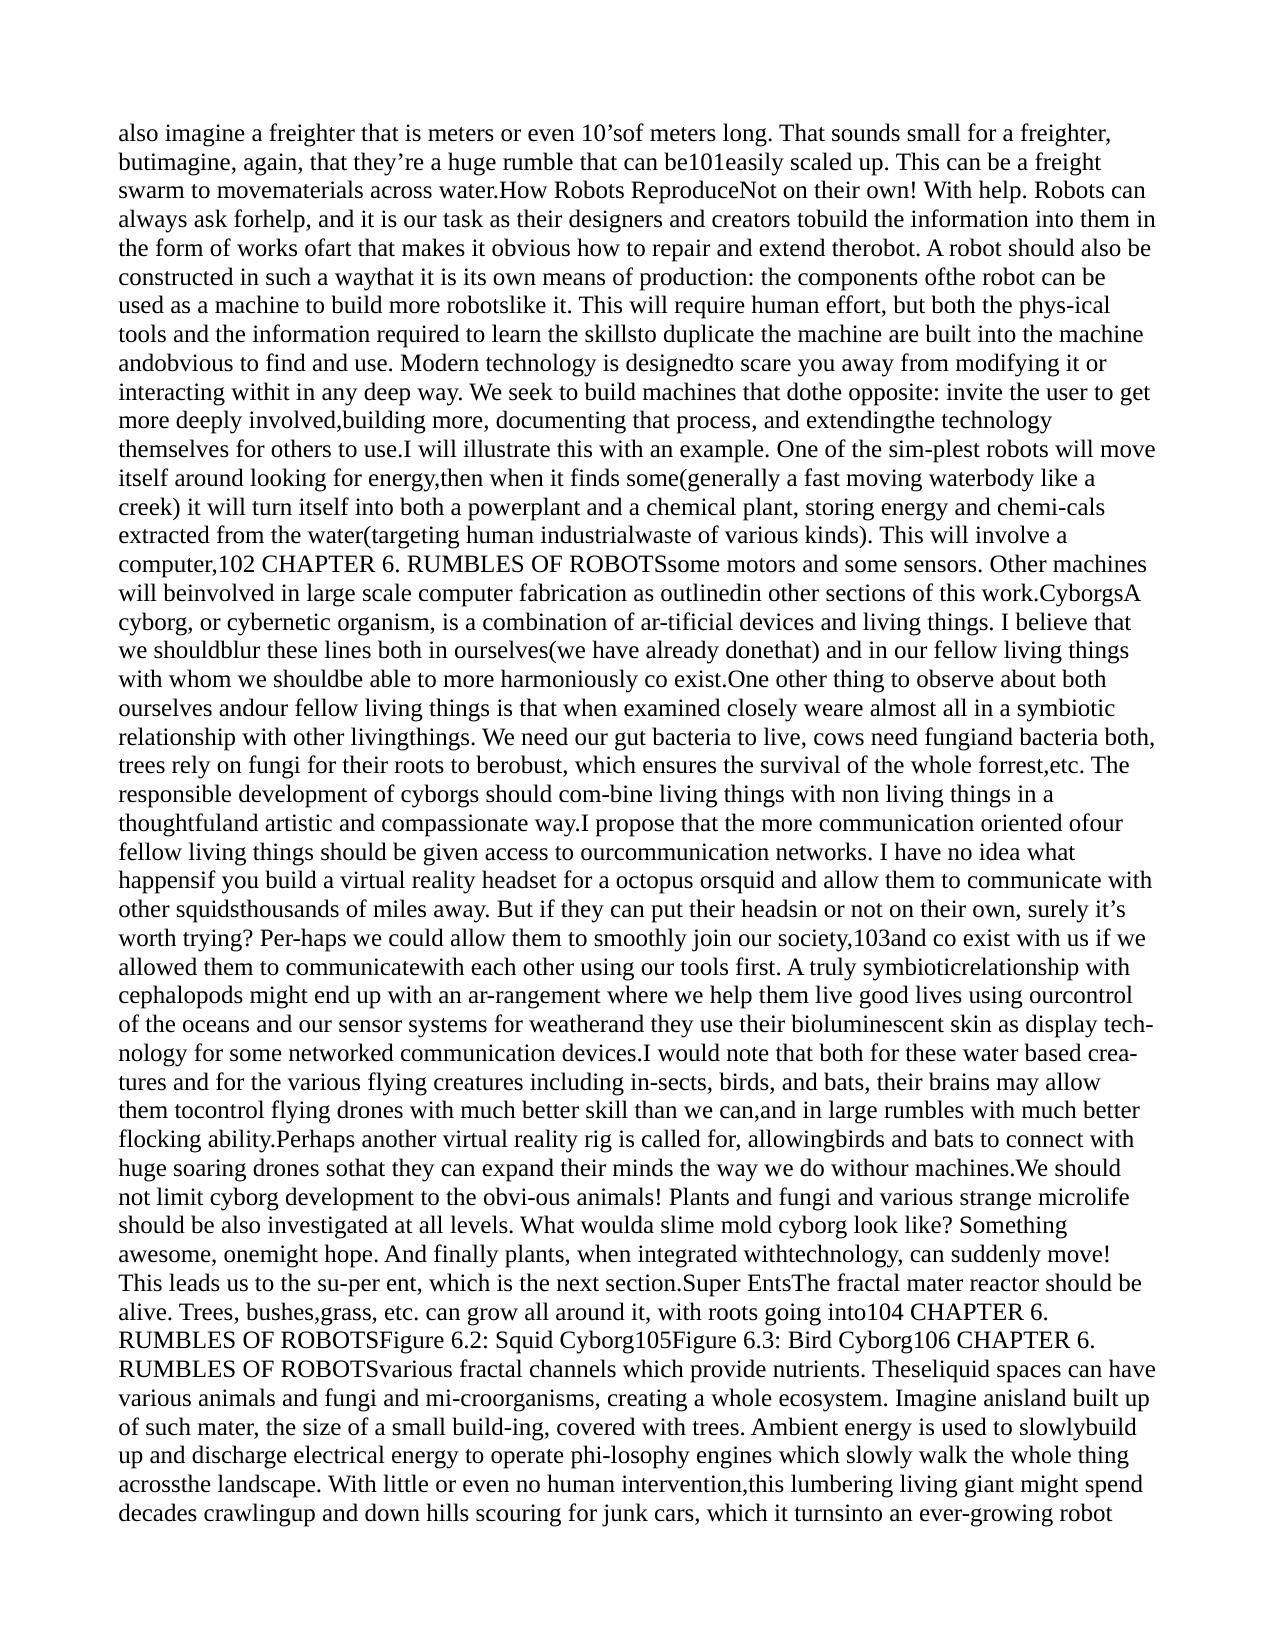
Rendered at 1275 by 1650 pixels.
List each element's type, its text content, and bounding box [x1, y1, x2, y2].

text also imagine a freighter that is meters or even 10’sof meters long. That sounds small for a freighter, butimagine, again, that they’re a huge rumble that can be101easily scaled up. This can be a freight swarm to movematerials across water.How Robots ReproduceNot on their own! With help. Robots can always ask forhelp, and it is our task as their designers and creators tobuild the information into them in the form of works ofart that makes it obvious how to repair and extend therobot. A robot should also be constructed in such a waythat it is its own means of production: the components ofthe robot can be used as a machine to build more robotslike it. This will require human effort, but both the phys-ical tools and the information required to learn the skillsto duplicate the machine are built into the machine andobvious to find and use. Modern technology is designedto scare you away from modifying it or interacting withit in any deep way. We seek to build machines that dothe opposite: invite the user to get more deeply involved,building more, documenting that process, and extendingthe technology themselves for others to use.I will illustrate this with an example. One of the sim-plest robots will move itself around looking for energy,then when it finds some(generally a fast moving waterbody like a creek) it will turn itself into both a powerplant and a chemical plant, storing energy and chemi-cals extracted from the water(targeting human industrialwaste of various kinds). This will involve a computer,102 CHAPTER 6. RUMBLES OF ROBOTSsome motors and some sensors. Other machines will beinvolved in large scale computer fabrication as outlinedin other sections of this work.CyborgsA cyborg, or cybernetic organism, is a combination of ar-tificial devices and living things. I believe that we shouldblur these lines both in ourselves(we have already donethat) and in our fellow living things with whom we shouldbe able to more harmoniously co exist.One other thing to observe about both ourselves andour fellow living things is that when examined closely weare almost all in a symbiotic relationship with other livingthings. We need our gut bacteria to live, cows need fungiand bacteria both, trees rely on fungi for their roots to berobust, which ensures the survival of the whole forrest,etc. The responsible development of cyborgs should com-bine living things with non living things in a thoughtfuland artistic and compassionate way.I propose that the more communication oriented ofour fellow living things should be given access to ourcommunication networks. I have no idea what happensif you build a virtual reality headset for a octopus orsquid and allow them to communicate with other squidsthousands of miles away. But if they can put their headsin or not on their own, surely it’s worth trying? Per-haps we could allow them to smoothly join our society,103and co exist with us if we allowed them to communicatewith each other using our tools first. A truly symbioticrelationship with cephalopods might end up with an ar-rangement where we help them live good lives using ourcontrol of the oceans and our sensor systems for weatherand they use their bioluminescent skin as display tech-nology for some networked communication devices.I would note that both for these water based crea-tures and for the various flying creatures including in-sects, birds, and bats, their brains may allow them tocontrol flying drones with much better skill than we can,and in large rumbles with much better flocking ability.Perhaps another virtual reality rig is called for, allowingbirds and bats to connect with huge soaring drones sothat they can expand their minds the way we do withour machines.We should not limit cyborg development to the obvi-ous animals! Plants and fungi and various strange microlife should be also investigated at all levels. What woulda slime mold cyborg look like? Something awesome, onemight hope. And finally plants, when integrated withtechnology, can suddenly move! This leads us to the su-per ent, which is the next section.Super EntsThe fractal mater reactor should be alive. Trees, bushes,grass, etc. can grow all around it, with roots going into104 CHAPTER 6. RUMBLES OF ROBOTSFigure 6.2: Squid Cyborg105Figure 6.3: Bird Cyborg106 CHAPTER 6. RUMBLES OF ROBOTSvarious fractal channels which provide nutrients. Theseliquid spaces can have various animals and fungi and mi-croorganisms, creating a whole ecosystem. Imagine anisland built up of such mater, the size of a small build-ing, covered with trees. Ambient energy is used to slowlybuild up and discharge electrical energy to operate phi-losophy engines which slowly walk the whole thing acrossthe landscape. With little or even no human intervention,this lumbering living giant might spend decades crawlingup and down hills scouring for junk cars, which it turnsinto an ever-growing robot [118, 118, 1157, 1527]
